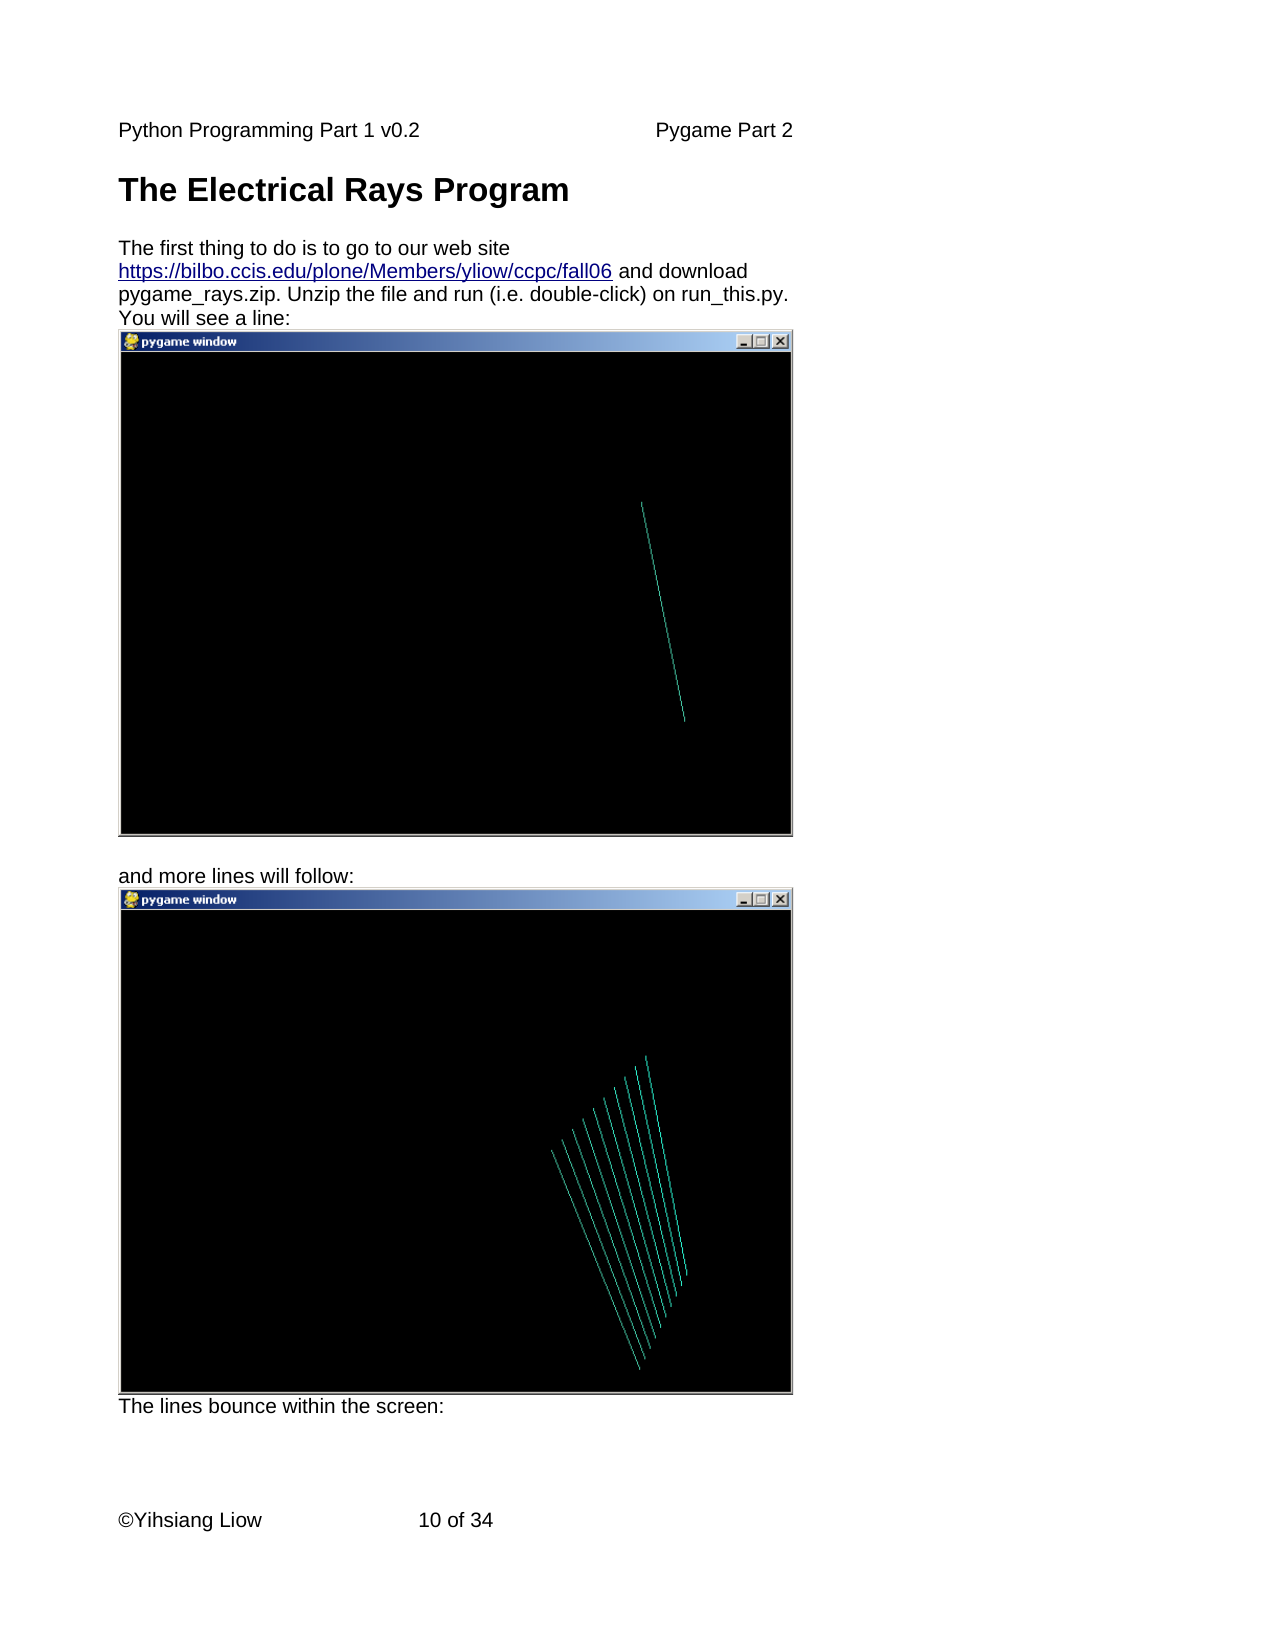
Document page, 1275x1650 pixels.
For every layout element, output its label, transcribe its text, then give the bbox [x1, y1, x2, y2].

picture [118, 329, 794, 837]
text The Electrical Rays Program [118, 171, 793, 208]
text and more lines will follow: [118, 864, 793, 887]
text The lines bounce within the screen: [118, 1395, 793, 1418]
picture [118, 887, 794, 1395]
text The first thing to do is to go to our web site https://bilbo.ccis.edu/plone/Members/yliow/ccpc/fall06 and download pygame_rays.zip. Unzip the file and run (i.e. double-click) on run_this.py. You will see a line: [118, 236, 793, 329]
